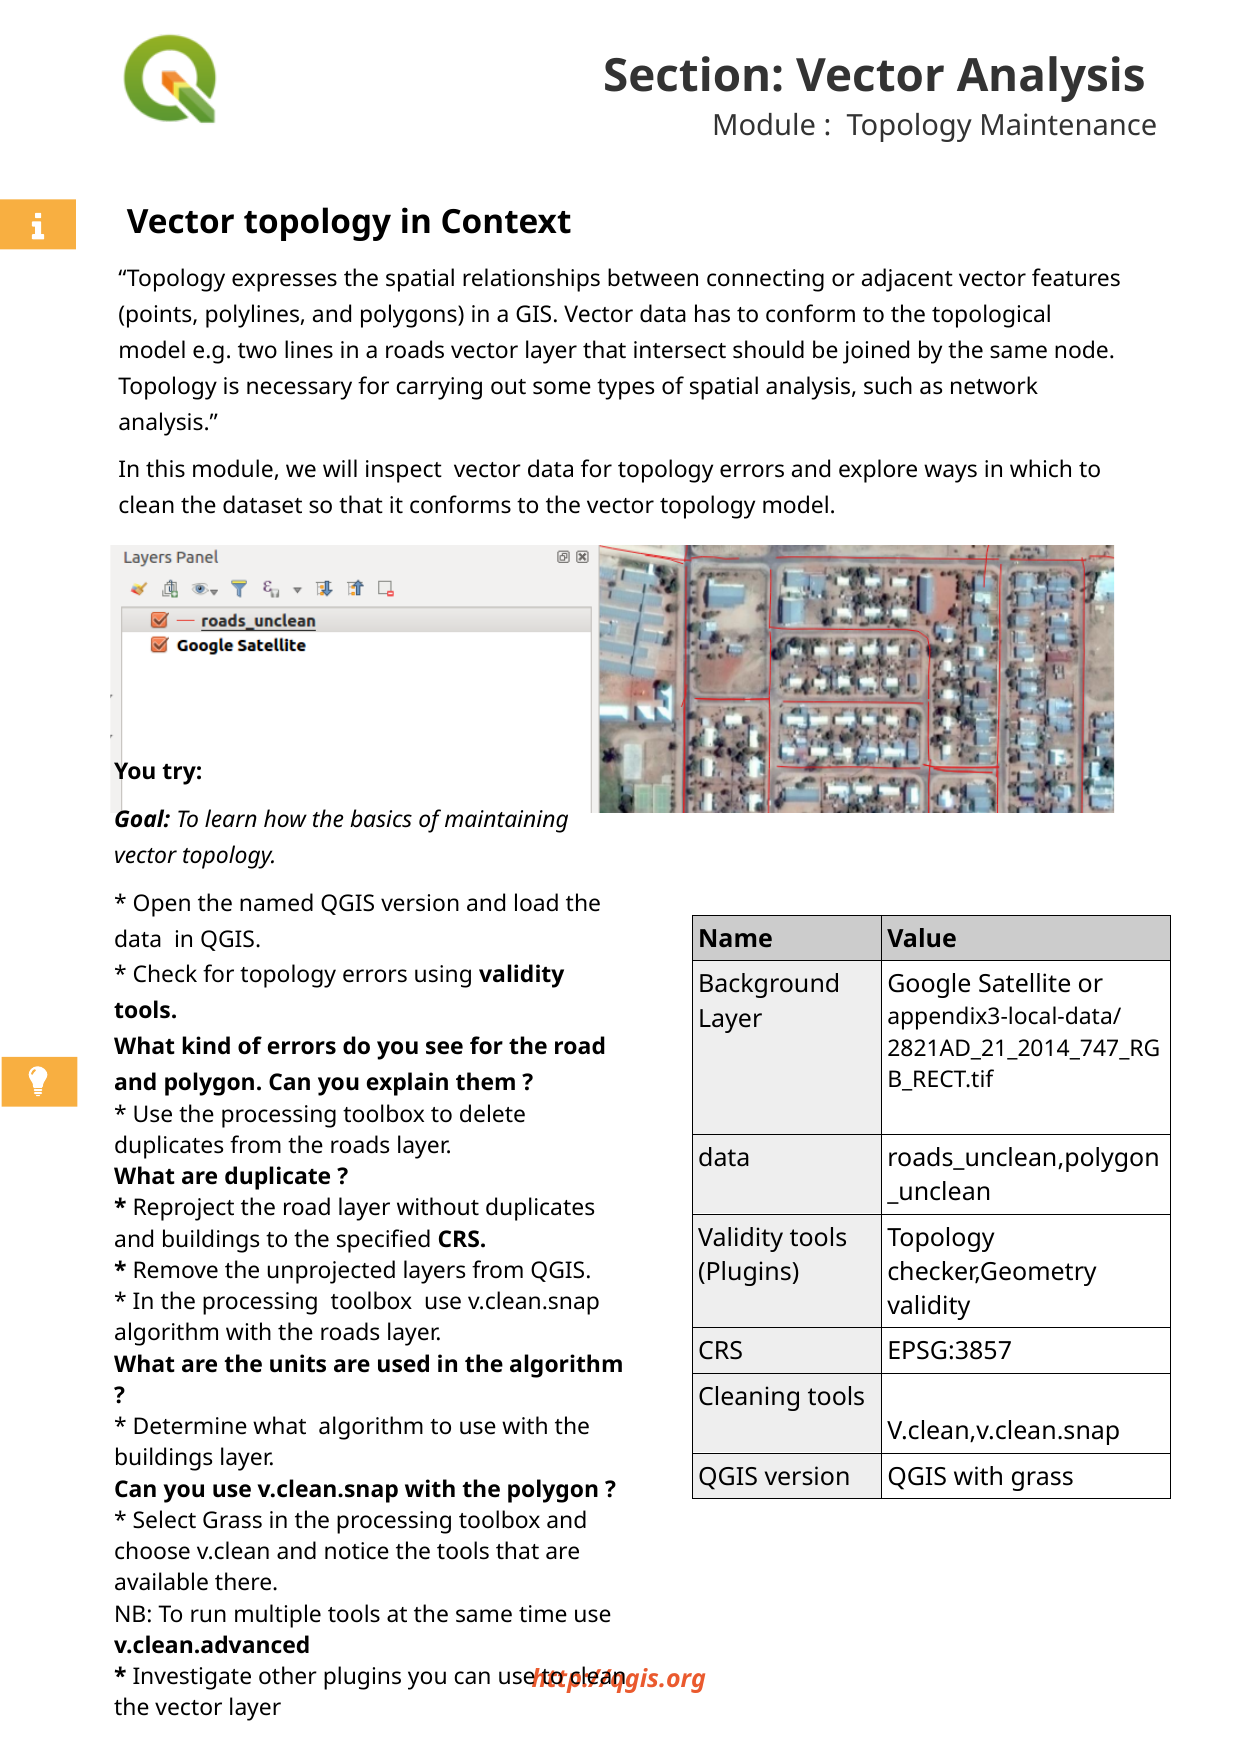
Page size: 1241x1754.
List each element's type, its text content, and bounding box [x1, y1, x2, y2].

table_cell Background Layer [693, 961, 881, 1134]
table_cell QGIS version [693, 1454, 881, 1498]
subtitle Vector topology in Context [118, 198, 1122, 243]
table_cell data [693, 1135, 881, 1213]
table_cell EPSG:3857 [882, 1328, 1170, 1373]
table_cell Validity tools (Plugins) [693, 1215, 881, 1327]
table_cell Google Satellite or appendix3-local-data/ 2821AD_21_2014_747_RGB_RECT.tif [882, 961, 1170, 1134]
table_header Value [882, 916, 1170, 960]
table_cell QGIS with grass [882, 1454, 1170, 1498]
text In this module, we will inspect vector data for topology errors and explore ways in which to clean the dataset so that it conforms to the vector topology model. [118, 453, 1122, 521]
table_cell Cleaning tools [693, 1374, 881, 1452]
picture [122, 31, 218, 127]
table_cell CRS [693, 1328, 881, 1373]
table_cell V.clean,v.clean.snap [882, 1374, 1170, 1452]
table_cell roads_unclean,polygon_unclean [882, 1135, 1170, 1213]
table_cell Topology checker,Geometry validity [882, 1215, 1170, 1327]
table_header Name [693, 916, 881, 960]
text “Topology expresses the spatial relationships between connecting or adjacent vector features (points, polylines, and polygons) in a GIS. Vector data has to conform to the topological model e.g. two lines in a roads vector layer that intersect should be joined by the same node. Topology is necessary for carrying out some types of spatial analysis, such as network analysis.” [118, 262, 1122, 437]
picture [110, 545, 1115, 813]
